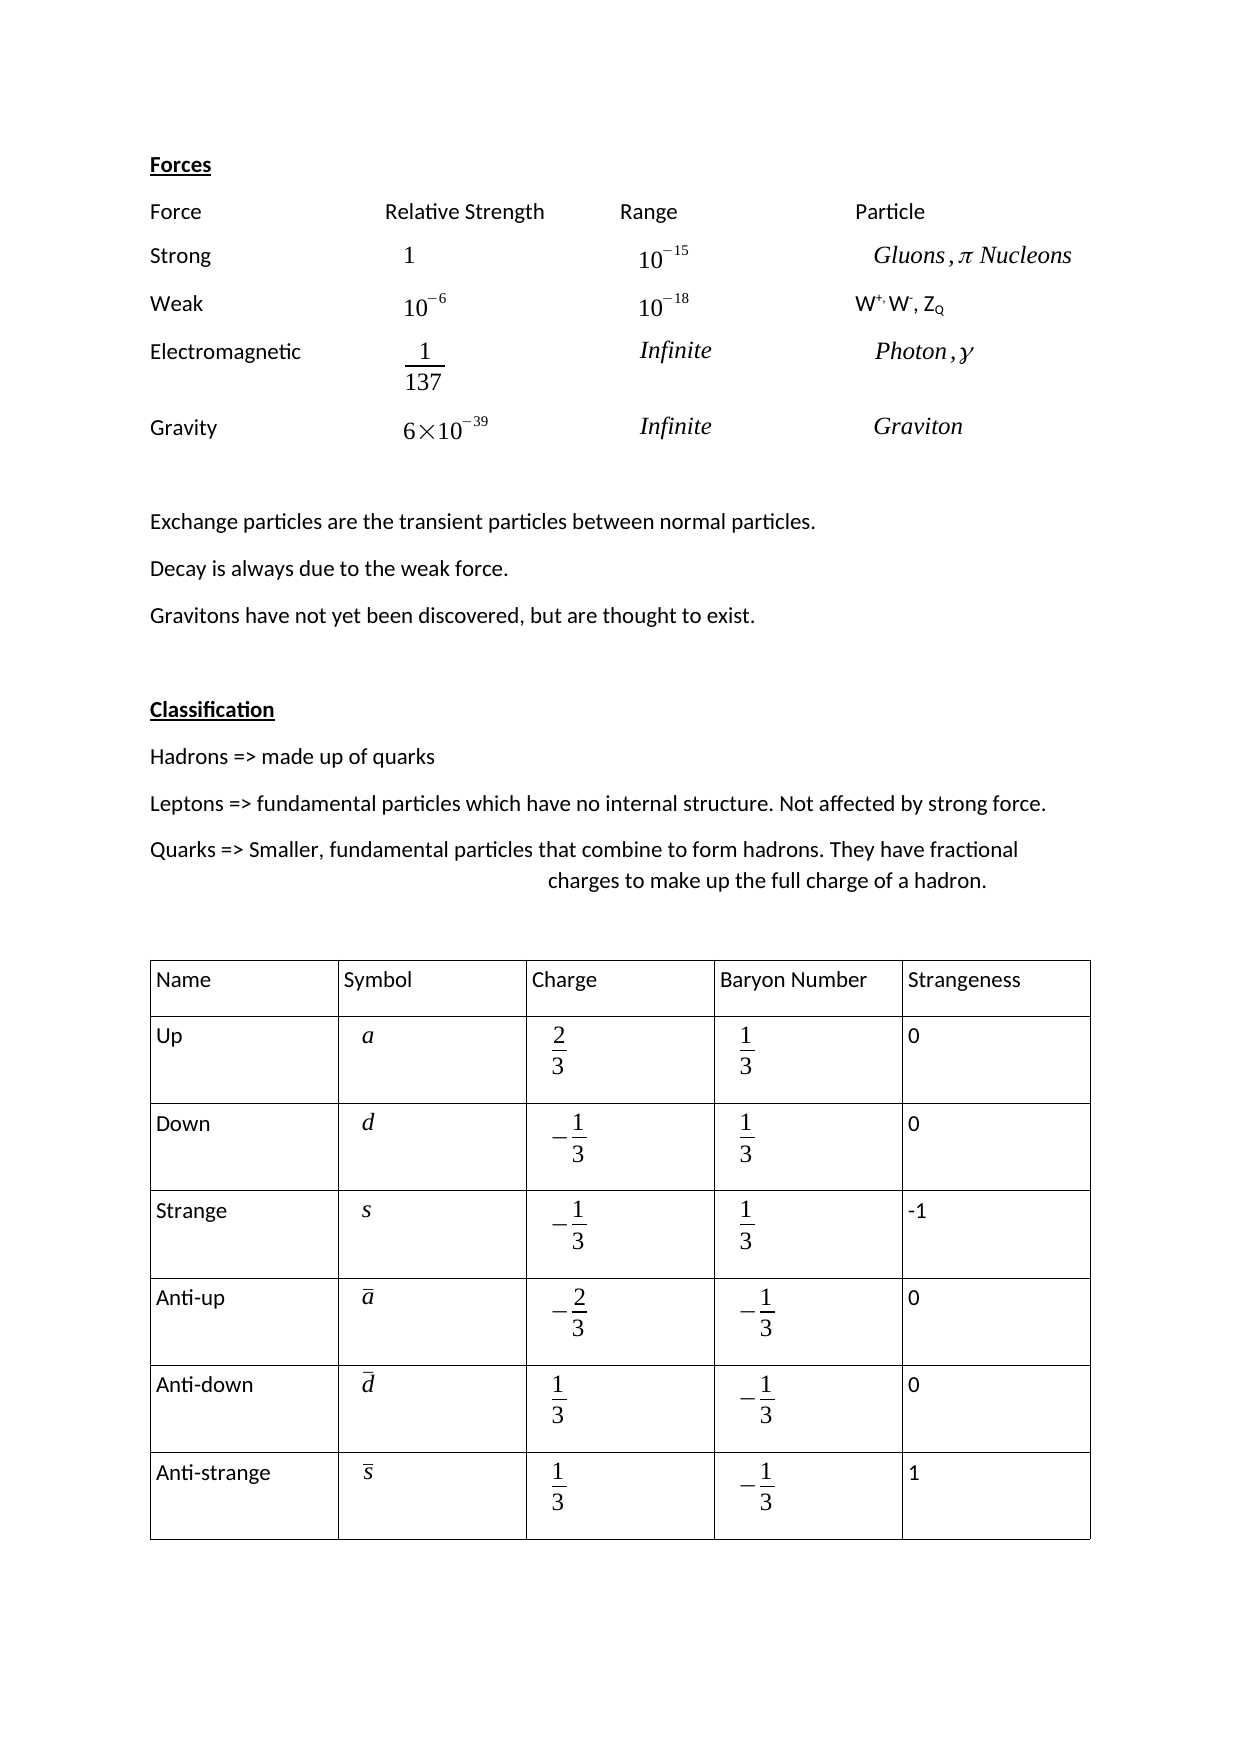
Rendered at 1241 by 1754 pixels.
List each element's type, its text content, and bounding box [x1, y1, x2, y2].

table_cell [855, 337, 1090, 413]
table_cell [620, 337, 855, 413]
table_cell [620, 413, 855, 461]
table_cell [620, 289, 855, 337]
text Gravitons have not yet been discovered, but are thought to exist. [150, 601, 1090, 629]
table_cell [339, 1453, 526, 1539]
table_header Symbol [339, 961, 526, 1016]
table_cell [527, 1366, 714, 1452]
table_cell [339, 1366, 526, 1452]
text Hadrons => made up of quarks [150, 742, 1090, 770]
table_cell [527, 1017, 714, 1103]
table_header Force [150, 197, 385, 242]
table_cell 0 [903, 1279, 1090, 1364]
table_cell [527, 1191, 714, 1277]
table_cell Down [151, 1104, 338, 1190]
table_cell [715, 1366, 902, 1452]
table_cell 0 [903, 1366, 1090, 1452]
text Exchange particles are the transient particles between normal particles. [150, 507, 1090, 536]
table_cell [715, 1453, 902, 1539]
table_cell [715, 1104, 902, 1190]
table_cell 0 [903, 1017, 1090, 1103]
table_cell [620, 242, 855, 289]
table_cell Gravity [150, 413, 385, 461]
table_cell Anti-up [151, 1279, 338, 1364]
table_header Charge [527, 961, 714, 1016]
text Quarks => Smaller, fundamental particles that combine to form hadrons. They have fractional charges to make up the full charge of a hadron. [150, 836, 1090, 894]
table_cell [855, 242, 1090, 289]
table_cell 0 [903, 1104, 1090, 1190]
table_header Relative Strength [385, 197, 620, 242]
table_cell Strange [151, 1191, 338, 1277]
table_cell [527, 1279, 714, 1364]
table_cell Anti-strange [151, 1453, 338, 1539]
table_cell Strong [150, 242, 385, 289]
text Classification [150, 695, 1090, 723]
text Leptons => fundamental particles which have no internal structure. Not affected by strong force. [150, 789, 1090, 817]
table_header Range [620, 197, 855, 242]
text Decay is always due to the weak force. [150, 554, 1090, 582]
table_cell [339, 1191, 526, 1277]
table_cell -1 [903, 1191, 1090, 1277]
table_cell W+, W-, ZQ [855, 289, 1090, 337]
table_cell 1 [903, 1453, 1090, 1539]
table_cell [385, 242, 620, 289]
table_cell Weak [150, 289, 385, 337]
table_header Strangeness [903, 961, 1090, 1016]
table_cell [715, 1279, 902, 1364]
table_header Baryon Number [715, 961, 902, 1016]
table_cell Electromagnetic [150, 337, 385, 413]
table_cell Up [151, 1017, 338, 1103]
table_cell [385, 337, 620, 413]
table_cell [385, 413, 620, 461]
table_cell [715, 1017, 902, 1103]
table_cell [855, 413, 1090, 461]
table_cell [385, 289, 620, 337]
text Forces [150, 150, 1090, 178]
table_header Name [151, 961, 338, 1016]
table_cell Anti-down [151, 1366, 338, 1452]
table_cell [339, 1279, 526, 1364]
table_header Particle [855, 197, 1090, 242]
table_cell [339, 1017, 526, 1103]
table_cell [339, 1104, 526, 1190]
table_cell [715, 1191, 902, 1277]
table_cell [527, 1453, 714, 1539]
table_cell [527, 1104, 714, 1190]
